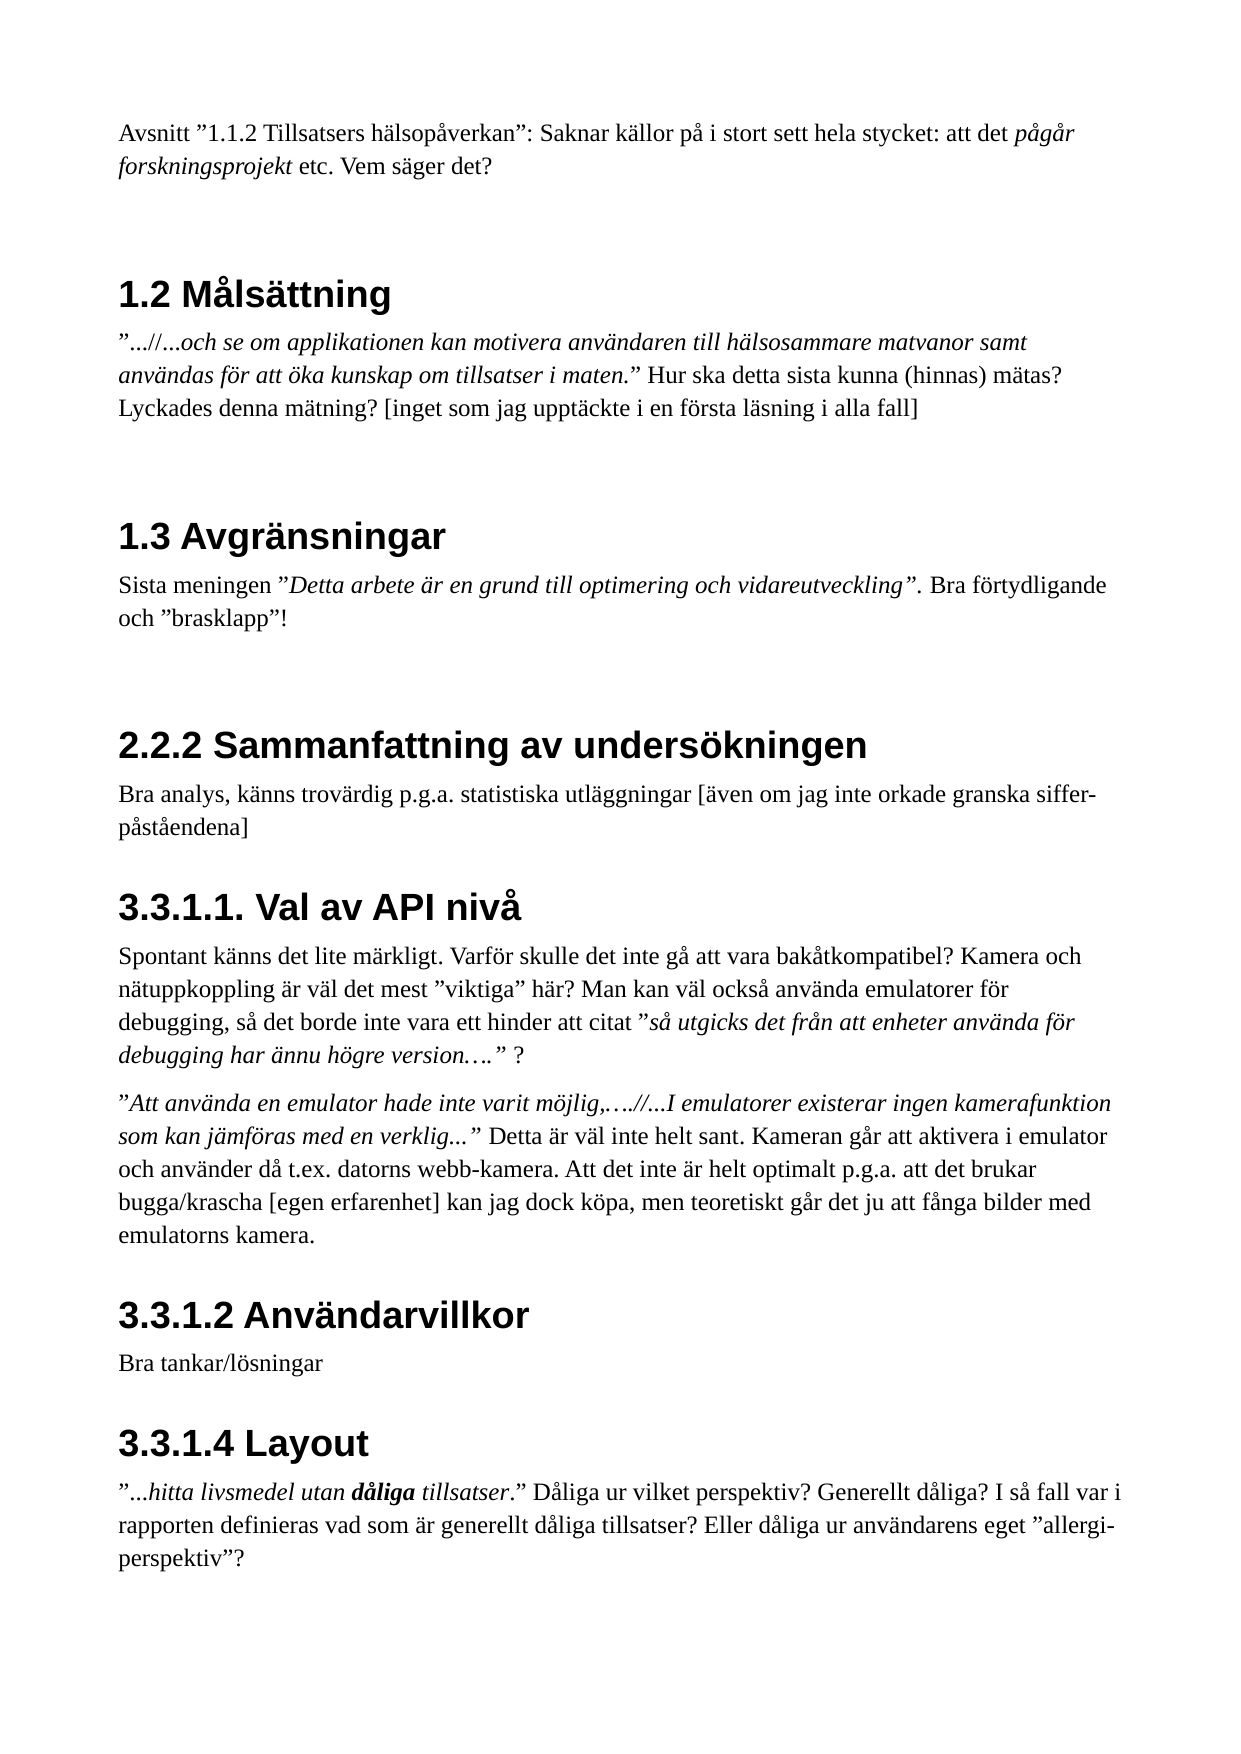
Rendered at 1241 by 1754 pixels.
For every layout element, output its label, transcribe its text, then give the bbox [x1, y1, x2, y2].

text Bra analys, känns trovärdig p.g.a. statistiska utläggningar [även om jag inte orkade granska siffer-påståendena] [118, 779, 1122, 841]
text ”Att använda en emulator hade inte varit möjlig,….//...I emulatorer existerar ingen kamerafunktion som kan jämföras med en verklig...” Detta är väl inte helt sant. Kameran går att aktivera i emulator och använder då t.ex. datorns webb-kamera. Att det inte är helt optimalt p.g.a. att det brukar bugga/krascha [egen erfarenhet] kan jag dock köpa, men teoretiskt går det ju att fånga bilder med emulatorns kamera. [118, 1088, 1122, 1248]
subtitle 2.2.2 Sammanfattning av undersökningen [118, 723, 1122, 767]
text ”...//...och se om applikationen kan motivera användaren till hälsosammare matvanor samt användas för att öka kunskap om tillsatser i maten.” Hur ska detta sista kunna (hinnas) mätas? Lyckades denna mätning? [inget som jag upptäckte i en första läsning i alla fall] [118, 327, 1122, 422]
text ”...hitta livsmedel utan dåliga tillsatser.” Dåliga ur vilket perspektiv? Generellt dåliga? I så fall var i rapporten definieras vad som är generellt dåliga tillsatser? Eller dåliga ur användarens eget ”allergi-perspektiv”? [118, 1477, 1122, 1572]
text Sista meningen ”Detta arbete är en grund till optimering och vidareutveckling”. Bra förtydligande och ”brasklapp”! [118, 570, 1122, 632]
subtitle 1.2 Målsättning [118, 271, 1122, 315]
text Bra tankar/lösningar [118, 1348, 1122, 1377]
subtitle 3.3.1.4 Layout [118, 1421, 1122, 1465]
subtitle 3.3.1.1. Val av API nivå [118, 885, 1122, 928]
text Avsnitt ”1.1.2 Tillsatsers hälsopåverkan”: Saknar källor på i stort sett hela stycket: att det pågår forskningsprojekt etc. Vem säger det? [118, 118, 1122, 180]
subtitle 3.3.1.2 Användarvillkor [118, 1292, 1122, 1336]
text Spontant känns det lite märkligt. Varför skulle det inte gå att vara bakåtkompatibel? Kamera och nätuppkoppling är väl det mest ”viktiga” här? Man kan väl också använda emulatorer för debugging, så det borde inte vara ett hinder att citat ”så utgicks det från att enheter använda för debugging har ännu högre version….” ? [118, 941, 1122, 1069]
subtitle 1.3 Avgränsningar [118, 514, 1122, 557]
